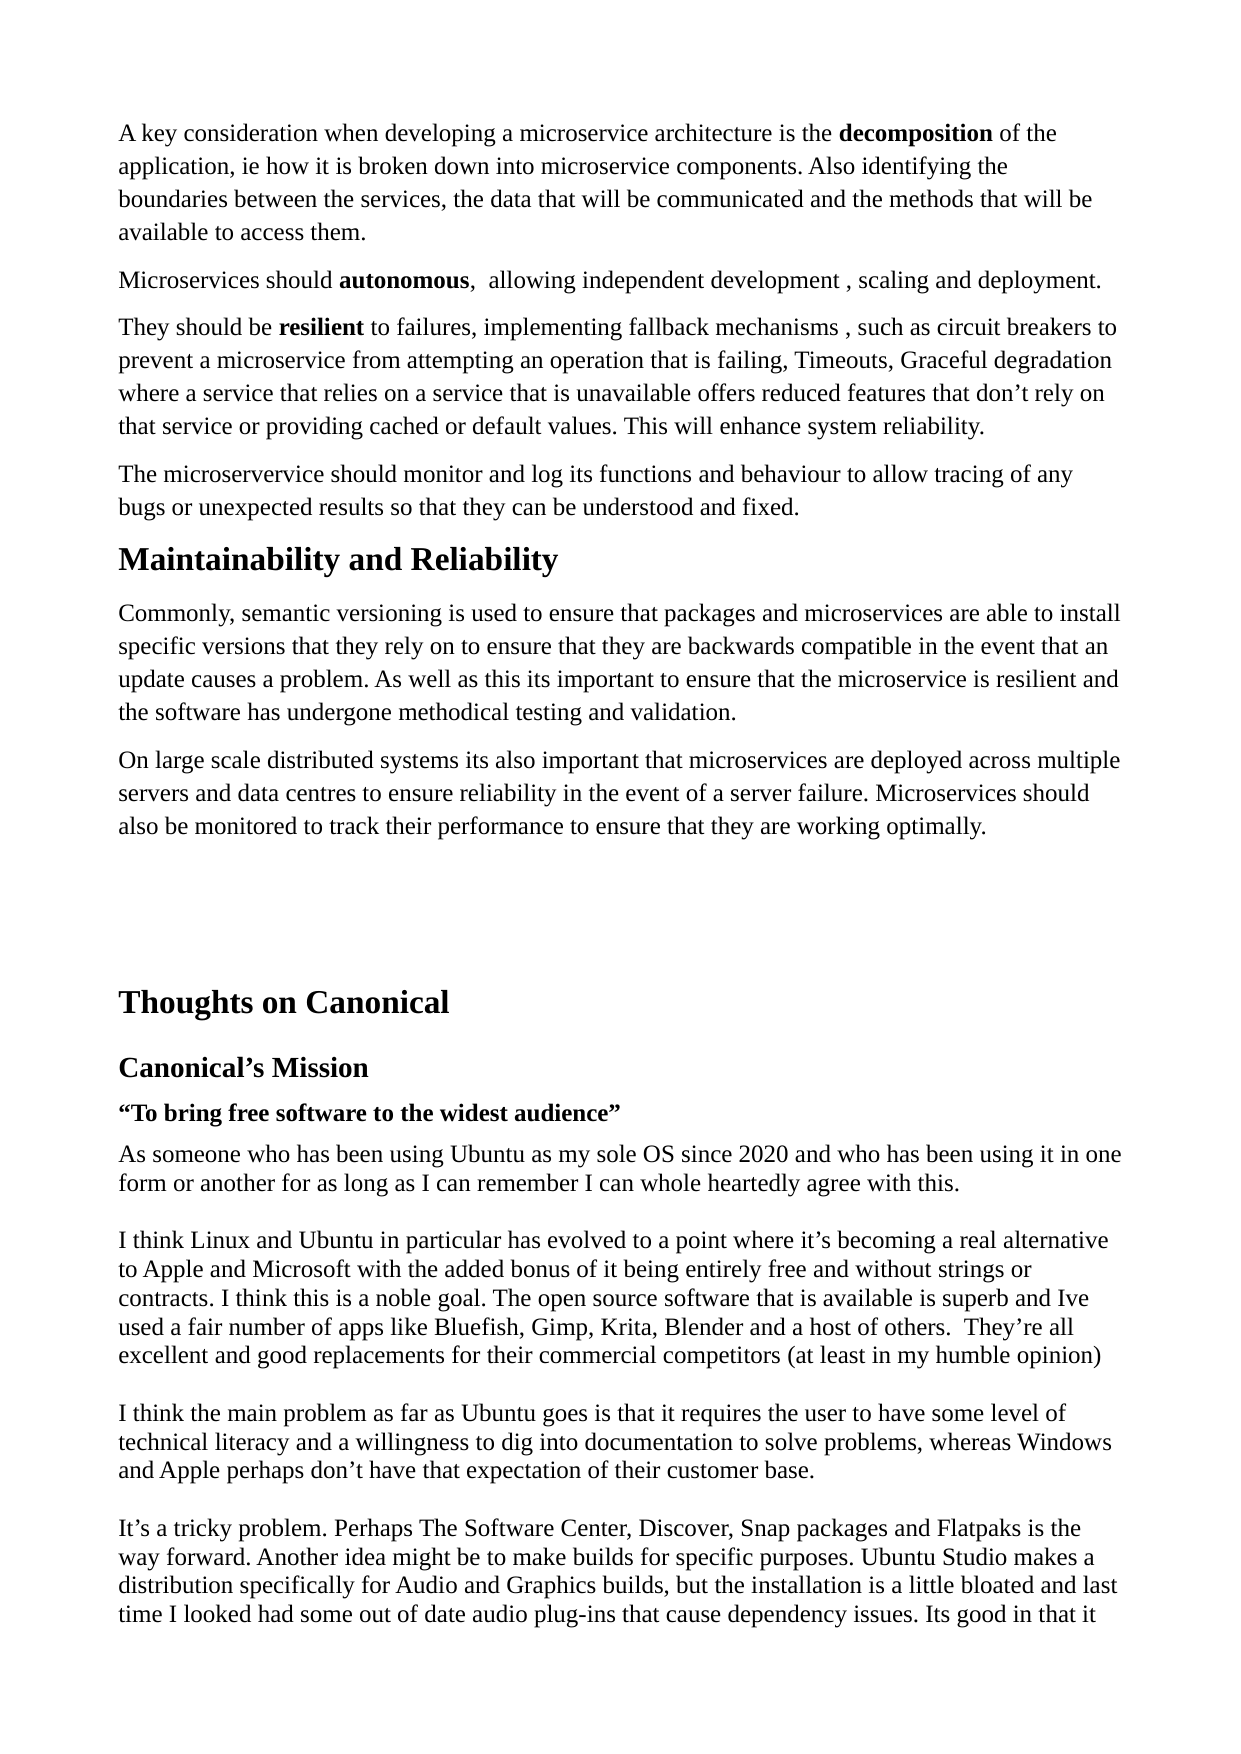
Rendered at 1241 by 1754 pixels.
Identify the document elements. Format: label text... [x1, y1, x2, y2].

text As someone who has been using Ubuntu as my sole OS since 2020 and who has been using it in one form or another for as long as I can remember I can whole heartedly agree with this. [118, 1139, 1122, 1197]
text I think the main problem as far as Ubuntu goes is that it requires the user to have some level of technical literacy and a willingness to dig into documentation to solve problems, whereas Windows and Apple perhaps don’t have that expectation of their customer base. [118, 1398, 1122, 1484]
text I think Linux and Ubuntu in particular has evolved to a point where it’s becoming a real alternative to Apple and Microsoft with the added bonus of it being entirely free and without strings or contracts. I think this is a noble goal. The open source software that is available is superb and Ive used a fair number of apps like Bluefish, Gimp, Krita, Blender and a host of others. They’re all excellent and good replacements for their commercial competitors (at least in my humble opinion) [118, 1225, 1122, 1369]
text Commonly, semantic versioning is used to ensure that packages and microservices are able to install specific versions that they rely on to ensure that they are backwards compatible in the event that an update causes a problem. As well as this its important to ensure that the microservice is resilient and the software has undergone methodical testing and validation. [118, 598, 1122, 726]
text A key consideration when developing a microservice architecture is the decomposition of the application, ie how it is broken down into microservice components. Also identifying the boundaries between the services, the data that will be communicated and the methods that will be available to access them. [118, 118, 1122, 246]
subtitle “To bring free software to the widest audience” [118, 1098, 1122, 1127]
text Canonical’s Mission [118, 1050, 1122, 1083]
text It’s a tricky problem. Perhaps The Software Center, Discover, Snap packages and Flatpaks is the way forward. Another idea might be to make builds for specific purposes. Ubuntu Studio makes a distribution specifically for Audio and Graphics builds, but the installation is a little bloated and last time I looked had some out of date audio plug-ins that cause dependency issues. Its good in that it [118, 1513, 1122, 1628]
text Thoughts on Canonical [118, 983, 1122, 1021]
text On large scale distributed systems its also important that microservices are deployed across multiple servers and data centres to ensure reliability in the event of a server failure. Microservices should also be monitored to track their performance to ensure that they are working optimally. [118, 745, 1122, 840]
text Maintainability and Reliability [118, 540, 1122, 578]
text Microservices should autonomous, allowing independent development , scaling and deployment. [118, 265, 1122, 293]
text The microservervice should monitor and log its functions and behaviour to allow tracing of any bugs or unexpected results so that they can be understood and fixed. [118, 459, 1122, 521]
text They should be resilient to failures, implementing fallback mechanisms , such as circuit breakers to prevent a microservice from attempting an operation that is failing, Timeouts, Graceful degradation where a service that relies on a service that is unavailable offers reduced features that don’t rely on that service or providing cached or default values. This will enhance system reliability. [118, 312, 1122, 440]
